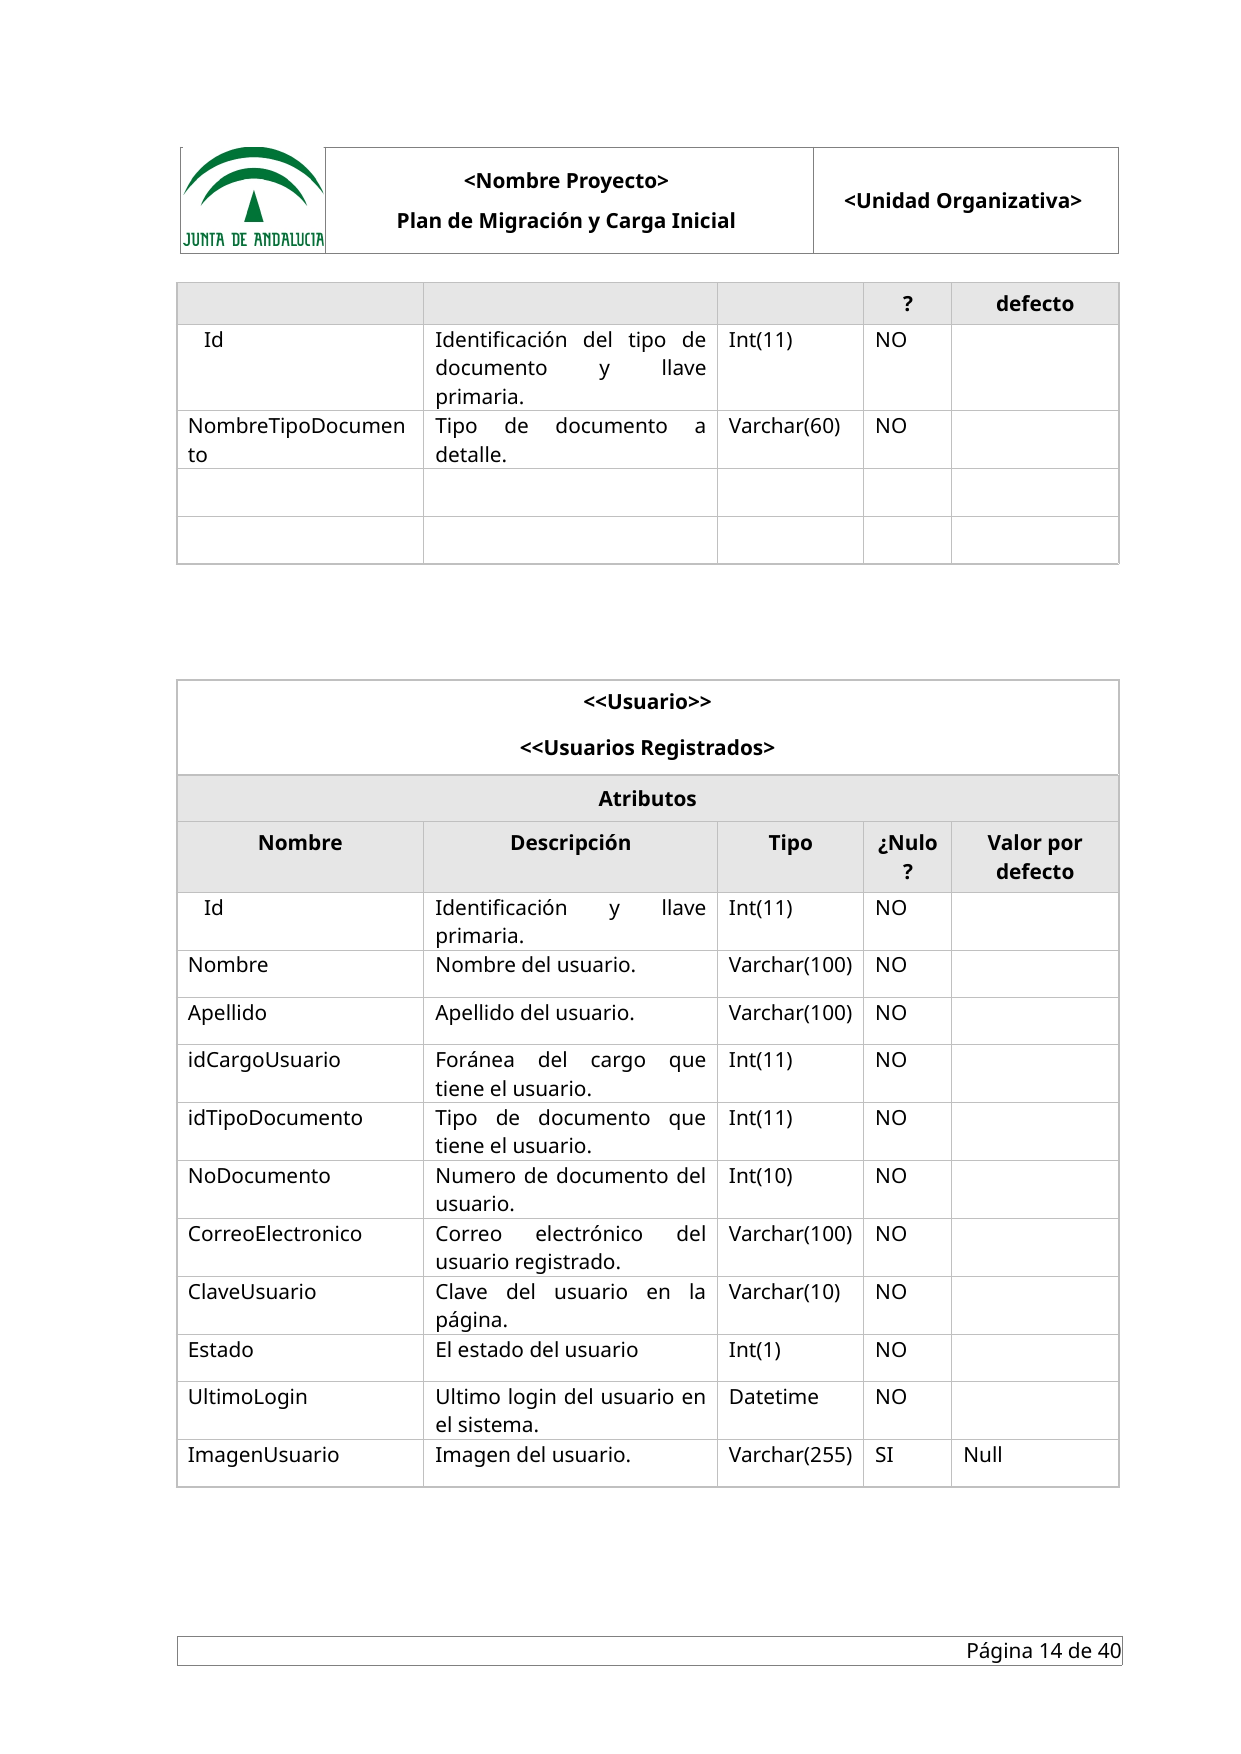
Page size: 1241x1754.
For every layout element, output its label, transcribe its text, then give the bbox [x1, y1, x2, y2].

table_cell <<Usuarios Registrados> [178, 727, 1118, 774]
table_cell idCargoUsuario [178, 1045, 423, 1102]
table_cell Correo electrónico del usuario registrado. [424, 1219, 717, 1276]
table_cell [424, 283, 717, 324]
table_cell Tipo de documento a detalle. [424, 411, 717, 468]
table_cell [424, 517, 717, 563]
table_cell NO [864, 1161, 951, 1218]
table_cell NO [864, 1277, 951, 1334]
table_cell [178, 469, 423, 516]
table_cell Atributos [178, 776, 1118, 821]
table_cell Int(11) [718, 1045, 863, 1102]
table_cell [424, 469, 717, 516]
table_cell Numero de documento del usuario. [424, 1161, 717, 1218]
table_cell El estado del usuario [424, 1335, 717, 1381]
table_cell Id [178, 325, 423, 410]
table_cell Tipo de documento que tiene el usuario. [424, 1103, 717, 1160]
table_cell NO [864, 1335, 951, 1381]
table_cell [952, 411, 1118, 468]
table_cell NO [864, 411, 951, 468]
table_cell Nombre del usuario. [424, 951, 717, 997]
table_cell [952, 998, 1118, 1044]
table_cell [718, 283, 863, 324]
table_cell [952, 517, 1118, 563]
table_cell Ultimo login del usuario en el sistema. [424, 1382, 717, 1439]
table_cell Int(1) [718, 1335, 863, 1381]
table_cell CorreoElectronico [178, 1219, 423, 1276]
table_cell Clave del usuario en la página. [424, 1277, 717, 1334]
table_header <<Usuario>> [178, 681, 1118, 727]
table_cell [952, 1045, 1118, 1102]
table_cell NO [864, 951, 951, 997]
table_cell Foránea del cargo que tiene el usuario. [424, 1045, 717, 1102]
table_cell Varchar(100) [718, 1219, 863, 1276]
table_cell Apellido [178, 998, 423, 1044]
table_cell NO [864, 325, 951, 410]
table_cell NombreTipoDocumento [178, 411, 423, 468]
table_cell [952, 1277, 1118, 1334]
table_cell NO [864, 998, 951, 1044]
table_cell Nombre [178, 951, 423, 997]
table_cell NO [864, 893, 951, 949]
table_cell Id [178, 893, 423, 949]
table_cell Identificación y llave primaria. [424, 893, 717, 949]
table_cell NO [864, 1103, 951, 1160]
table_cell idTipoDocumento [178, 1103, 423, 1160]
table_cell Varchar(60) [718, 411, 863, 468]
table_cell Varchar(255) [718, 1440, 863, 1486]
table_cell NO [864, 1219, 951, 1276]
table_cell Estado [178, 1335, 423, 1381]
table_cell Null [952, 1440, 1118, 1486]
table_cell [952, 951, 1118, 997]
table_cell Int(10) [718, 1161, 863, 1218]
table_cell NO [864, 1045, 951, 1102]
table_cell ImagenUsuario [178, 1440, 423, 1486]
table_cell Varchar(100) [718, 951, 863, 997]
table_cell [178, 517, 423, 563]
table_cell [718, 517, 863, 563]
table_cell Nombre [178, 822, 423, 892]
table_cell NoDocumento [178, 1161, 423, 1218]
table_cell Datetime [718, 1382, 863, 1439]
table_cell [178, 283, 423, 324]
table_cell Int(11) [718, 893, 863, 949]
table_cell Varchar(100) [718, 998, 863, 1044]
table_cell ? [864, 283, 951, 324]
table_cell [864, 517, 951, 563]
table_cell [952, 1103, 1118, 1160]
table_cell NO [864, 1382, 951, 1439]
table_cell ClaveUsuario [178, 1277, 423, 1334]
table_cell [952, 1161, 1118, 1218]
table_cell Imagen del usuario. [424, 1440, 717, 1486]
table_cell Varchar(10) [718, 1277, 863, 1334]
table_cell defecto [952, 283, 1118, 324]
table_cell ¿Nulo? [864, 822, 951, 892]
table_cell [952, 893, 1118, 949]
table_cell [952, 1335, 1118, 1381]
table_cell Descripción [424, 822, 717, 892]
table_cell SI [864, 1440, 951, 1486]
table_cell [952, 325, 1118, 410]
table_cell Tipo [718, 822, 863, 892]
table_cell Int(11) [718, 1103, 863, 1160]
table_cell UltimoLogin [178, 1382, 423, 1439]
table_cell Int(11) [718, 325, 863, 410]
table_cell Identificación del tipo de documento y llave primaria. [424, 325, 717, 410]
table_cell Apellido del usuario. [424, 998, 717, 1044]
table_cell [952, 1382, 1118, 1439]
table_cell [952, 469, 1118, 516]
table_cell [718, 469, 863, 516]
table_cell Valor por defecto [952, 822, 1118, 892]
table_cell [864, 469, 951, 516]
table_cell [952, 1219, 1118, 1276]
